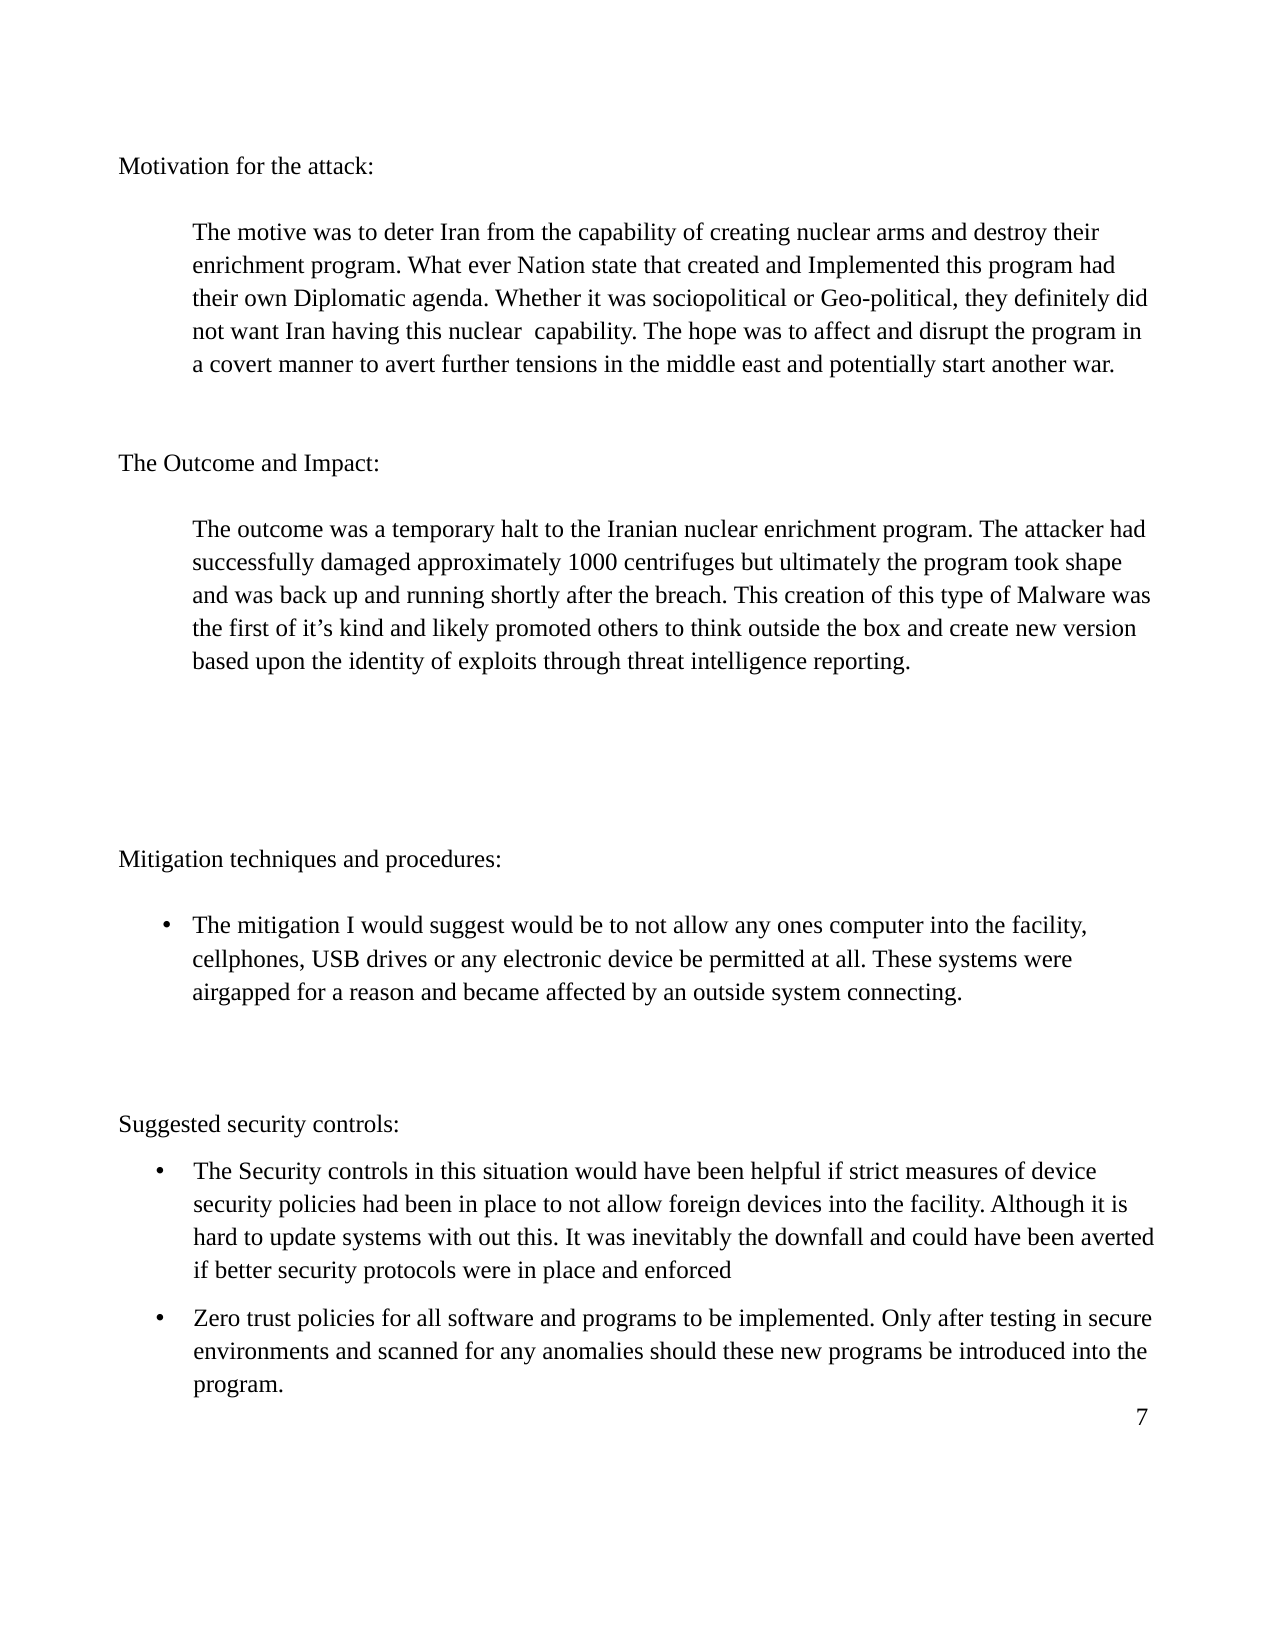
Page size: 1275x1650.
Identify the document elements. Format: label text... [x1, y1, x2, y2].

list The Security controls in this situation would have been helpful if strict measures of device security policies had been in place to not allow foreign devices into the facility. Although it is hard to update systems with out this. It was inevitably the downfall and could have been averted if better security protocols were in place and enforced [156, 1156, 1157, 1284]
text The outcome was a temporary halt to the Iranian nuclear enrichment program. The attacker had successfully damaged approximately 1000 centrifuges but ultimately the program took shape and was back up and running shortly after the breach. This creation of this type of Malware was the first of it’s kind and likely promoted others to think outside the box and create new version based upon the identity of exploits through threat intelligence reporting. [118, 514, 1157, 675]
text The Outcome and Impact: [118, 448, 1157, 477]
list The mitigation I would suggest would be to not allow any ones computer into the facility, cellphones, USB drives or any electronic device be permitted at all. These systems were airgapped for a reason and became affected by an outside system connecting. [162, 911, 1157, 1005]
text Mitigation techniques and procedures: [118, 844, 1157, 873]
text Suggested security controls: [118, 1109, 1157, 1137]
text Motivation for the attack: [118, 151, 1157, 180]
list The motive was to deter Iran from the capability of creating nuclear arms and destroy their enrichment program. What ever Nation state that created and Implemented this program had their own Diplomatic agenda. Whether it was sociopolitical or Geo-political, they definitely did not want Iran having this nuclear capability. The hope was to affect and disrupt the program in a covert manner to avert further tensions in the middle east and potentially start another war. [162, 217, 1157, 378]
list Zero trust policies for all software and programs to be implemented. Only after testing in secure environments and scanned for any anomalies should these new programs be introduced into the program. 7 [156, 1303, 1157, 1431]
